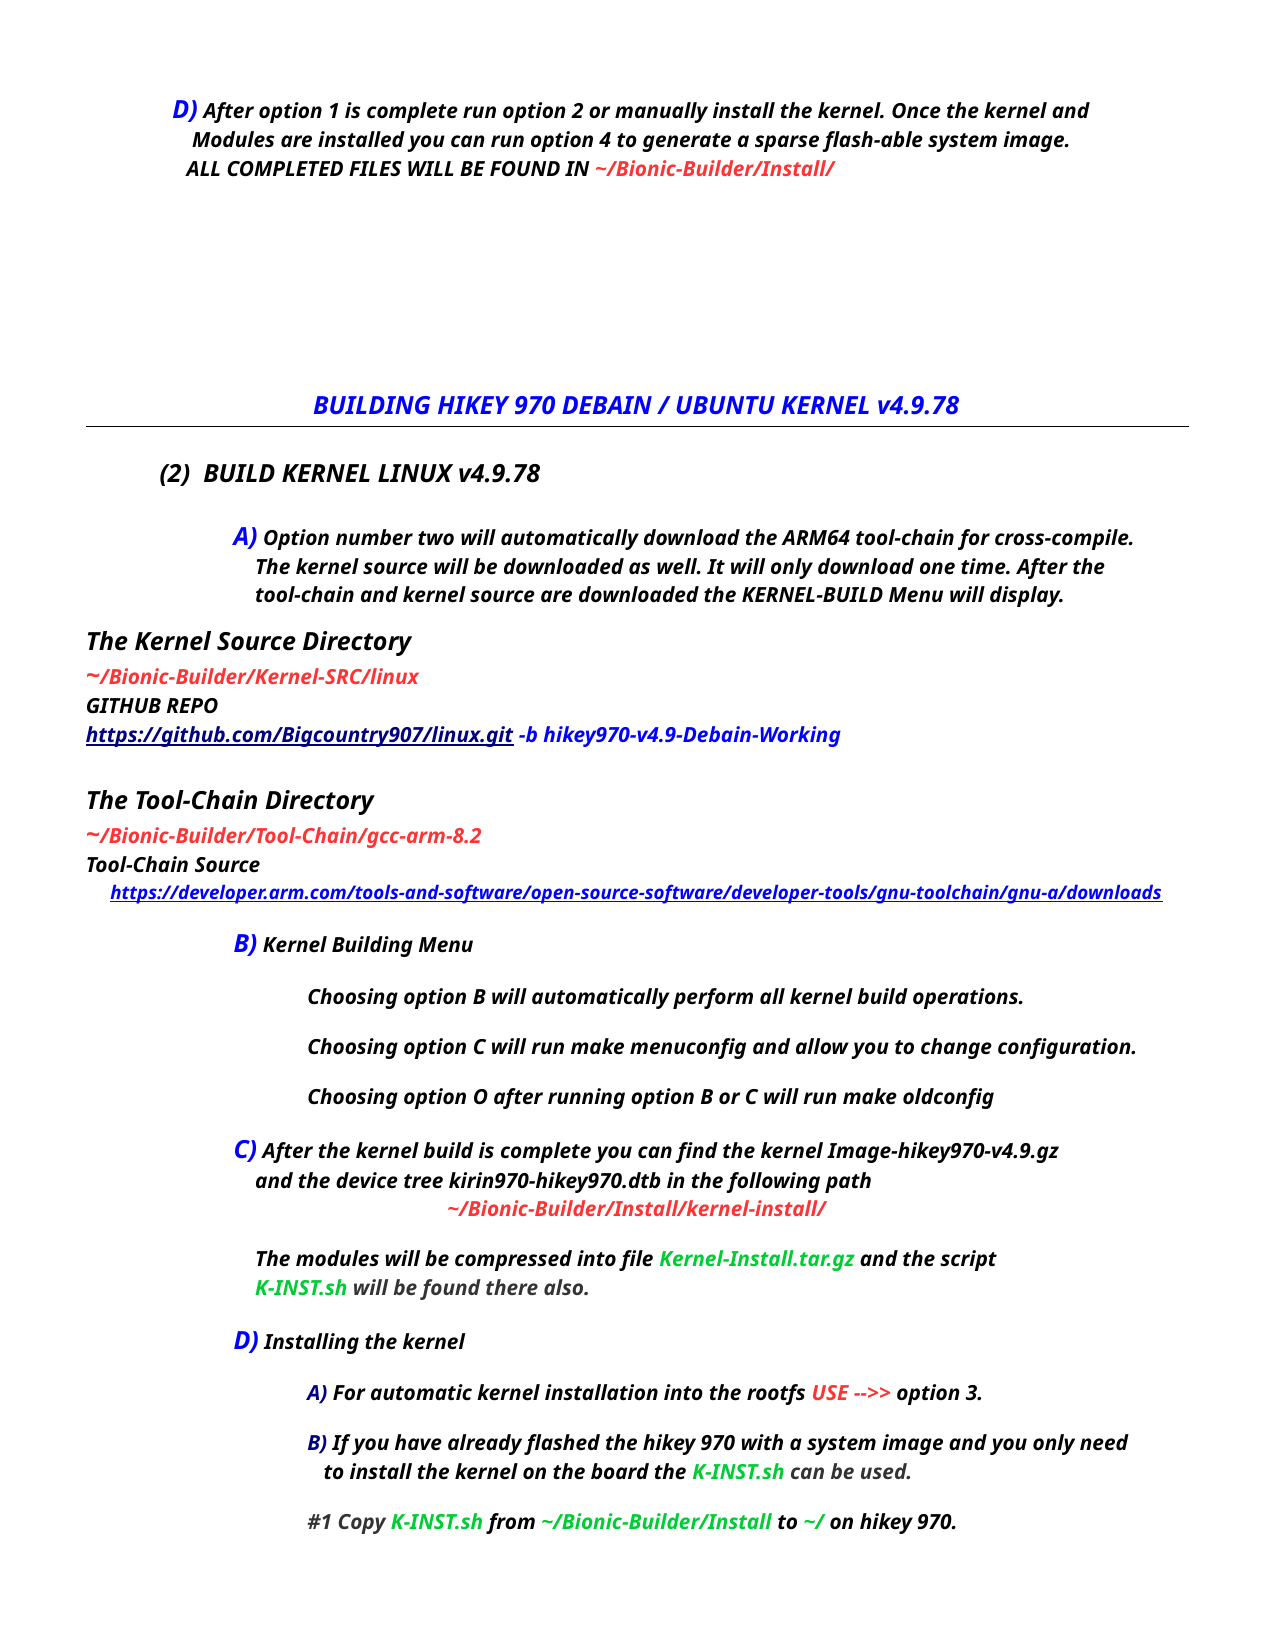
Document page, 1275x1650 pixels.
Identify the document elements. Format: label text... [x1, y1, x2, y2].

text Choosing option B will automatically perform all kernel build operations. [86, 982, 1189, 1010]
text ALL COMPLETED FILES WILL BE FOUND IN ~/Bionic-Builder/Install/ [86, 154, 1189, 182]
text #1 Copy K-INST.sh from ~/Bionic-Builder/Install to ~/ on hikey 970. [86, 1507, 1189, 1535]
text The Kernel Source Directory [86, 623, 1189, 657]
text The Tool-Chain Directory [86, 782, 1189, 817]
text The modules will be compressed into file Kernel-Install.tar.gz and the script [86, 1244, 1189, 1273]
text Choosing option C will run make menuconfig and allow you to change configuration. [86, 1032, 1189, 1060]
text B) If you have already flashed the hikey 970 with a system image and you only need [86, 1428, 1189, 1457]
text Choosing option O after running option B or C will run make oldconfig [86, 1082, 1189, 1110]
text Modules are installed you can run option 4 to generate a sparse flash-able system image. [86, 126, 1189, 154]
text K-INST.sh will be found there also. [86, 1273, 1189, 1301]
text Tool-Chain Source [86, 851, 1189, 879]
text D) Installing the kernel [86, 1323, 1189, 1357]
text (2) BUILD KERNEL LINUX v4.9.78 [86, 455, 1189, 489]
text BUILDING HIKEY 970 DEBAIN / UBUNTU KERNEL v4.9.78 [86, 384, 1189, 426]
text and the device tree kirin970-hikey970.dtb in the following path [86, 1166, 1189, 1194]
text D) After option 1 is complete run option 2 or manually install the kernel. Once the kernel and [86, 91, 1189, 126]
text C) After the kernel build is complete you can find the kernel Image-hikey970-v4.9.gz [86, 1132, 1189, 1166]
text The kernel source will be downloaded as well. It will only download one time. After the [86, 552, 1189, 581]
text ~/Bionic-Builder/Install/kernel-install/ [86, 1194, 1189, 1223]
text ~/Bionic-Builder/Tool-Chain/gcc-arm-8.2 [86, 817, 1189, 851]
text tool-chain and kernel source are downloaded the KERNEL-BUILD Menu will display. [86, 581, 1189, 609]
text https://github.com/Bigcountry907/linux.git -b hikey970-v4.9-Debain-Working [86, 720, 1189, 748]
text to install the kernel on the board the K-INST.sh can be used. [86, 1457, 1189, 1485]
text https://developer.arm.com/tools-and-software/open-source-software/developer-tools/gnu-toolchain/gnu-a/downloads [86, 879, 1189, 904]
text ~/Bionic-Builder/Kernel-SRC/linux [86, 657, 1189, 692]
text B) Kernel Building Menu [86, 926, 1189, 960]
text A) For automatic kernel installation into the rootfs USE -->> option 3. [86, 1378, 1189, 1407]
text A) Option number two will automatically download the ARM64 tool-chain for cross-compile. [86, 518, 1189, 552]
text GITHUB REPO [86, 692, 1189, 720]
